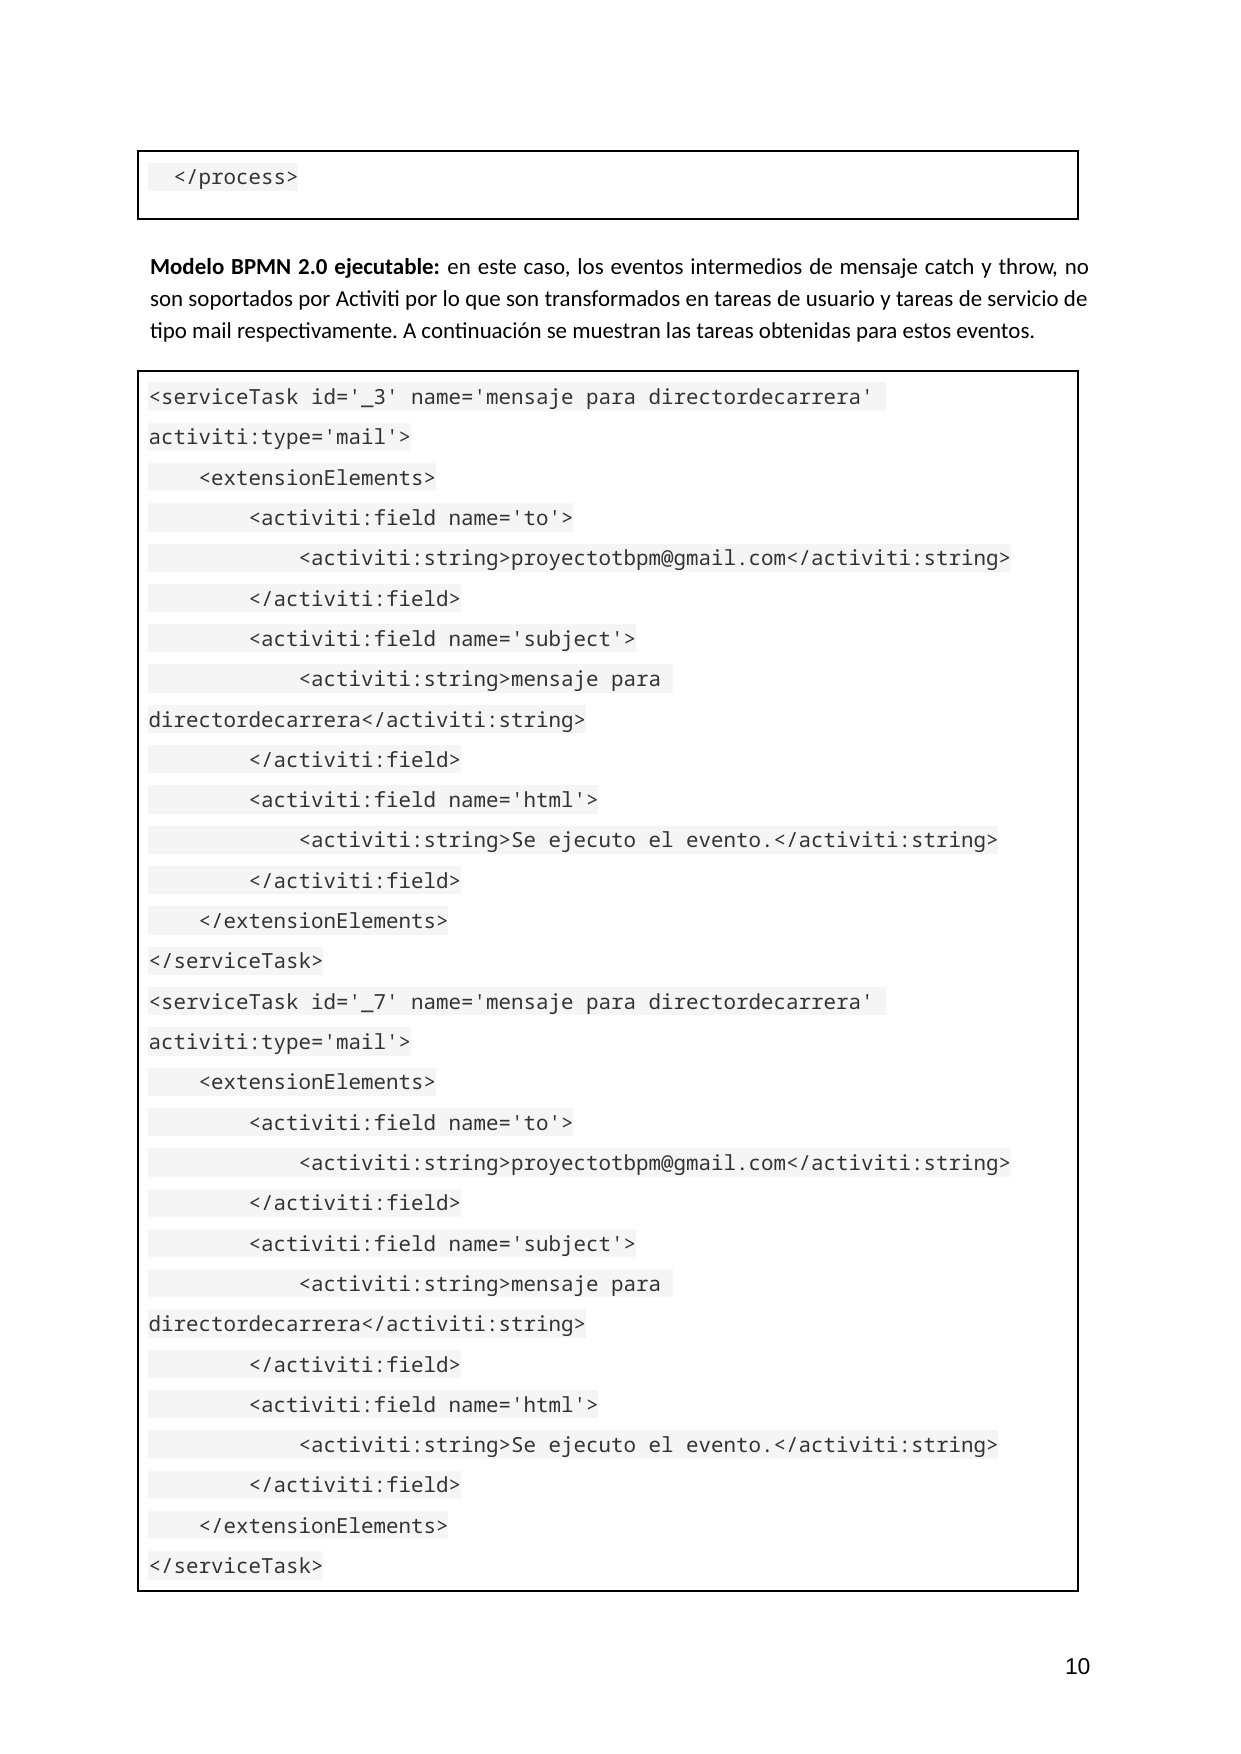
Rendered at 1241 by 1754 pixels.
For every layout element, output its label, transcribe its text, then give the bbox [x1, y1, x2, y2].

table_header <serviceTask id='_3' name='mensaje para directordecarrera' activiti:type='mail'> <extensionElements> <activiti:field name='to'> <activiti:string>proyectotbpm@gmail.com</activiti:string> </activiti:field> <activiti:field name='subject'> <activiti:string>mensaje para directordecarrera</activiti:string> </activiti:field> <activiti:field name='html'> <activiti:string>Se ejecuto el evento.</activiti:string> </activiti:field> </extensionElements> </serviceTask> <serviceTask id='_7' name='mensaje para directordecarrera' activiti:type='mail'> <extensionElements> <activiti:field name='to'> <activiti:string>proyectotbpm@gmail.com</activiti:string> </activiti:field> <activiti:field name='subject'> <activiti:string>mensaje para directordecarrera</activiti:string> </activiti:field> <activiti:field name='html'> <activiti:string>Se ejecuto el evento.</activiti:string> </activiti:field> </extensionElements> </serviceTask> [139, 372, 1077, 1590]
text Modelo BPMN 2.0 ejecutable: en este caso, los eventos intermedios de mensaje catch y throw, no son soportados por Activiti por lo que son transformados en tareas de usuario y tareas de servicio de tipo mail respectivamente. A continuación se muestran las tareas obtenidas para estos eventos. [150, 220, 1090, 345]
table_header </process> [139, 152, 1077, 218]
